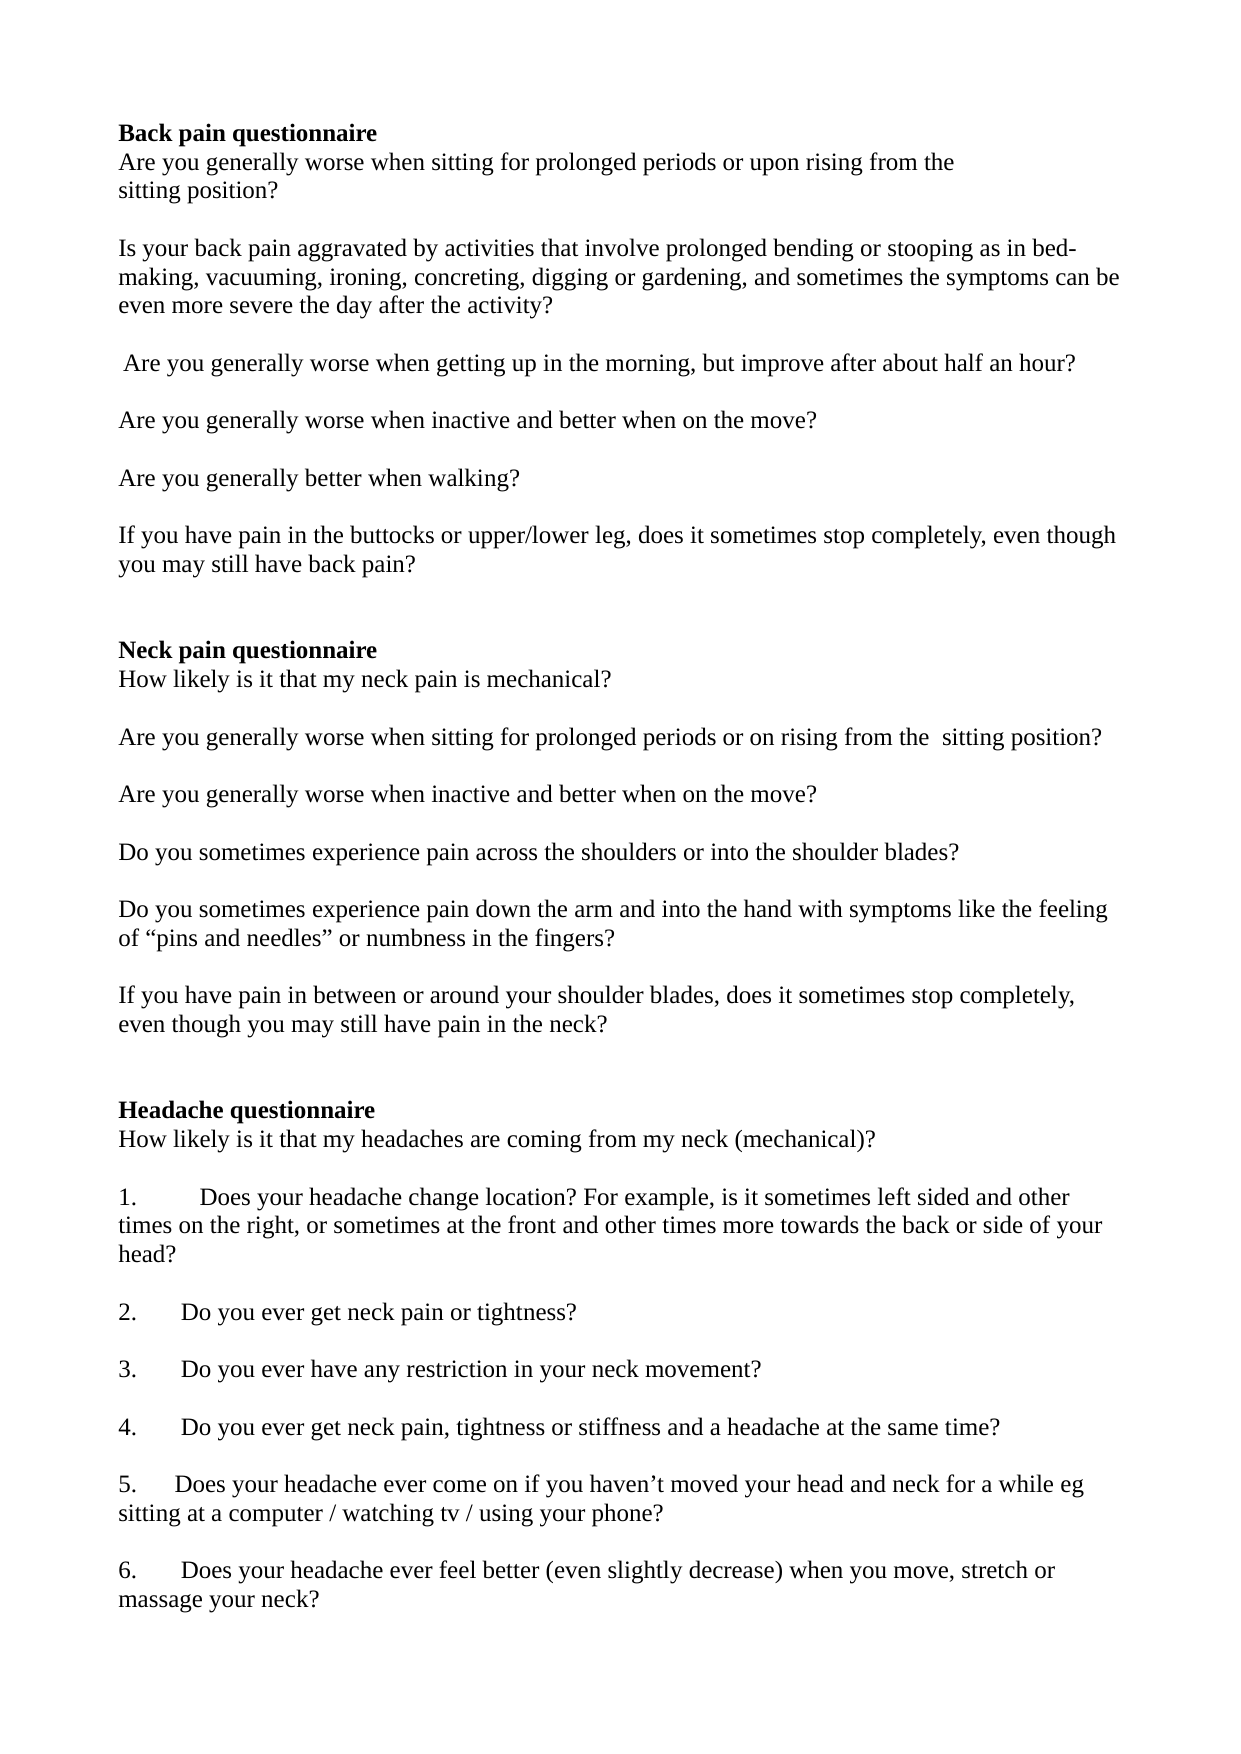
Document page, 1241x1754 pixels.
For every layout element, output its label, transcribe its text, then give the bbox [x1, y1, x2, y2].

text Do you sometimes experience pain across the shoulders or into the shoulder blades? [118, 837, 1122, 866]
text Are you generally worse when sitting for prolonged periods or upon rising from the [118, 147, 1122, 176]
text Are you generally worse when inactive and better when on the move? [118, 779, 1122, 808]
text 2. Do you ever get neck pain or tightness? [118, 1297, 1122, 1326]
text 6. Does your headache ever feel better (even slightly decrease) when you move, stretch or massage your neck? [118, 1556, 1122, 1613]
text 3. Do you ever have any restriction in your neck movement? [118, 1354, 1122, 1383]
text How likely is it that my headaches are coming from my neck (mechanical)? [118, 1124, 1122, 1153]
text sitting position? [118, 176, 1122, 204]
text Is your back pain aggravated by activities that involve prolonged bending or stooping as in bed-making, vacuuming, ironing, concreting, digging or gardening, and sometimes the symptoms can be even more severe the day after the activity? [118, 233, 1122, 319]
text Are you generally better when walking? [118, 463, 1122, 492]
text Are you generally worse when getting up in the morning, but improve after about half an hour? [118, 348, 1122, 377]
text 4. Do you ever get neck pain, tightness or stiffness and a headache at the same time? [118, 1412, 1122, 1441]
text Are you generally worse when inactive and better when on the move? [118, 406, 1122, 434]
text Do you sometimes experience pain down the arm and into the hand with symptoms like the feeling of “pins and needles” or numbness in the fingers? [118, 894, 1122, 952]
text 5. Does your headache ever come on if you haven’t moved your head and neck for a while eg sitting at a computer / watching tv / using your phone? [118, 1469, 1122, 1527]
text How likely is it that my neck pain is mechanical? [118, 664, 1122, 693]
text 1. Does your headache change location? For example, is it sometimes left sided and other times on the right, or sometimes at the front and other times more towards the back or side of your head? [118, 1182, 1122, 1268]
text If you have pain in the buttocks or upper/lower leg, does it sometimes stop completely, even though you may still have back pain? [118, 521, 1122, 578]
text Neck pain questionnaire [118, 636, 1122, 664]
text If you have pain in between or around your shoulder blades, does it sometimes stop completely, even though you may still have pain in the neck? [118, 981, 1122, 1038]
text Back pain questionnaire [118, 118, 1122, 147]
text Are you generally worse when sitting for prolonged periods or on rising from the sitting position? [118, 722, 1122, 751]
text Headache questionnaire [118, 1096, 1122, 1124]
